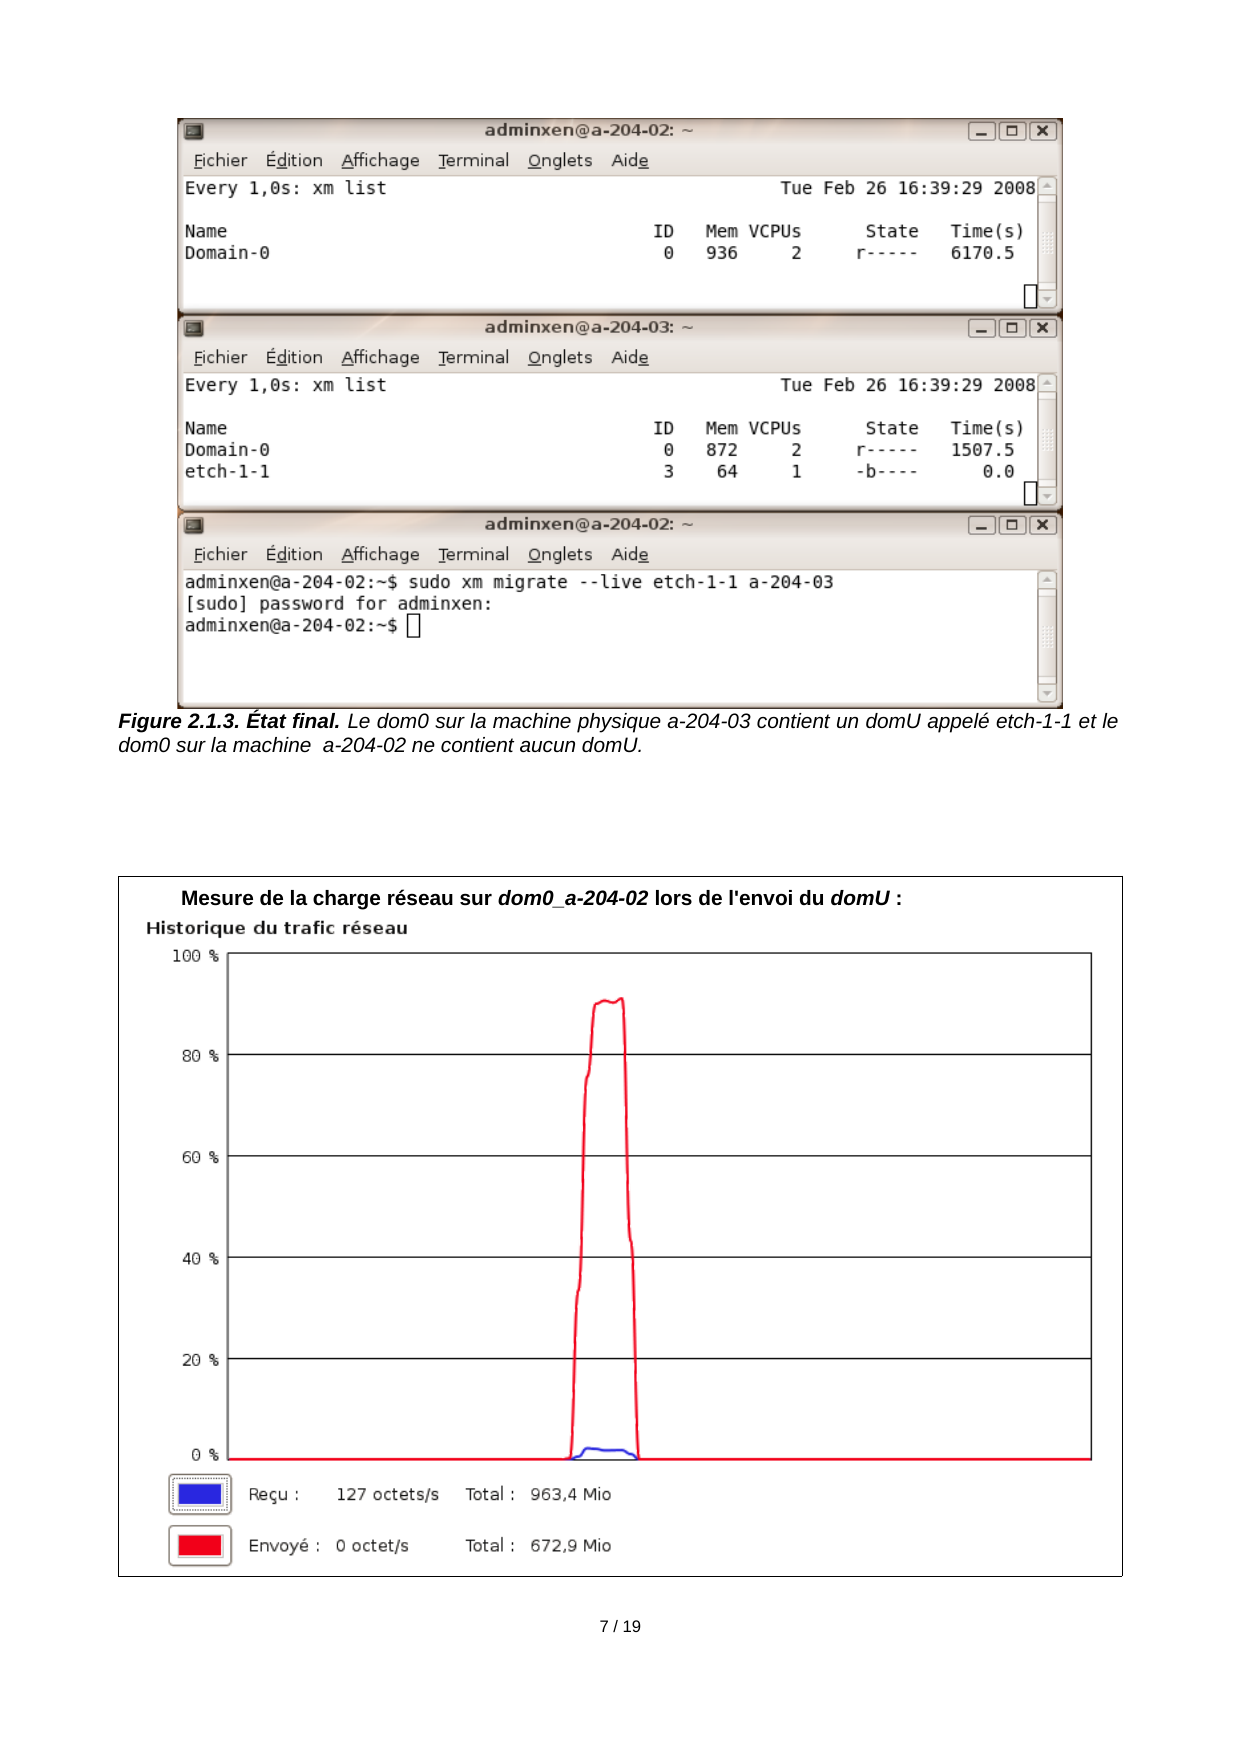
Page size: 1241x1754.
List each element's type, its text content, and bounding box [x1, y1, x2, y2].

picture [141, 917, 1104, 1574]
picture [177, 118, 1063, 709]
text Figure 2.1.3. État final. Le dom0 sur la machine physique a-204-03 contient un domU appelé etch-1-1 et le dom0 sur la machine a-204-02 ne contient aucun domU. [118, 118, 1122, 757]
